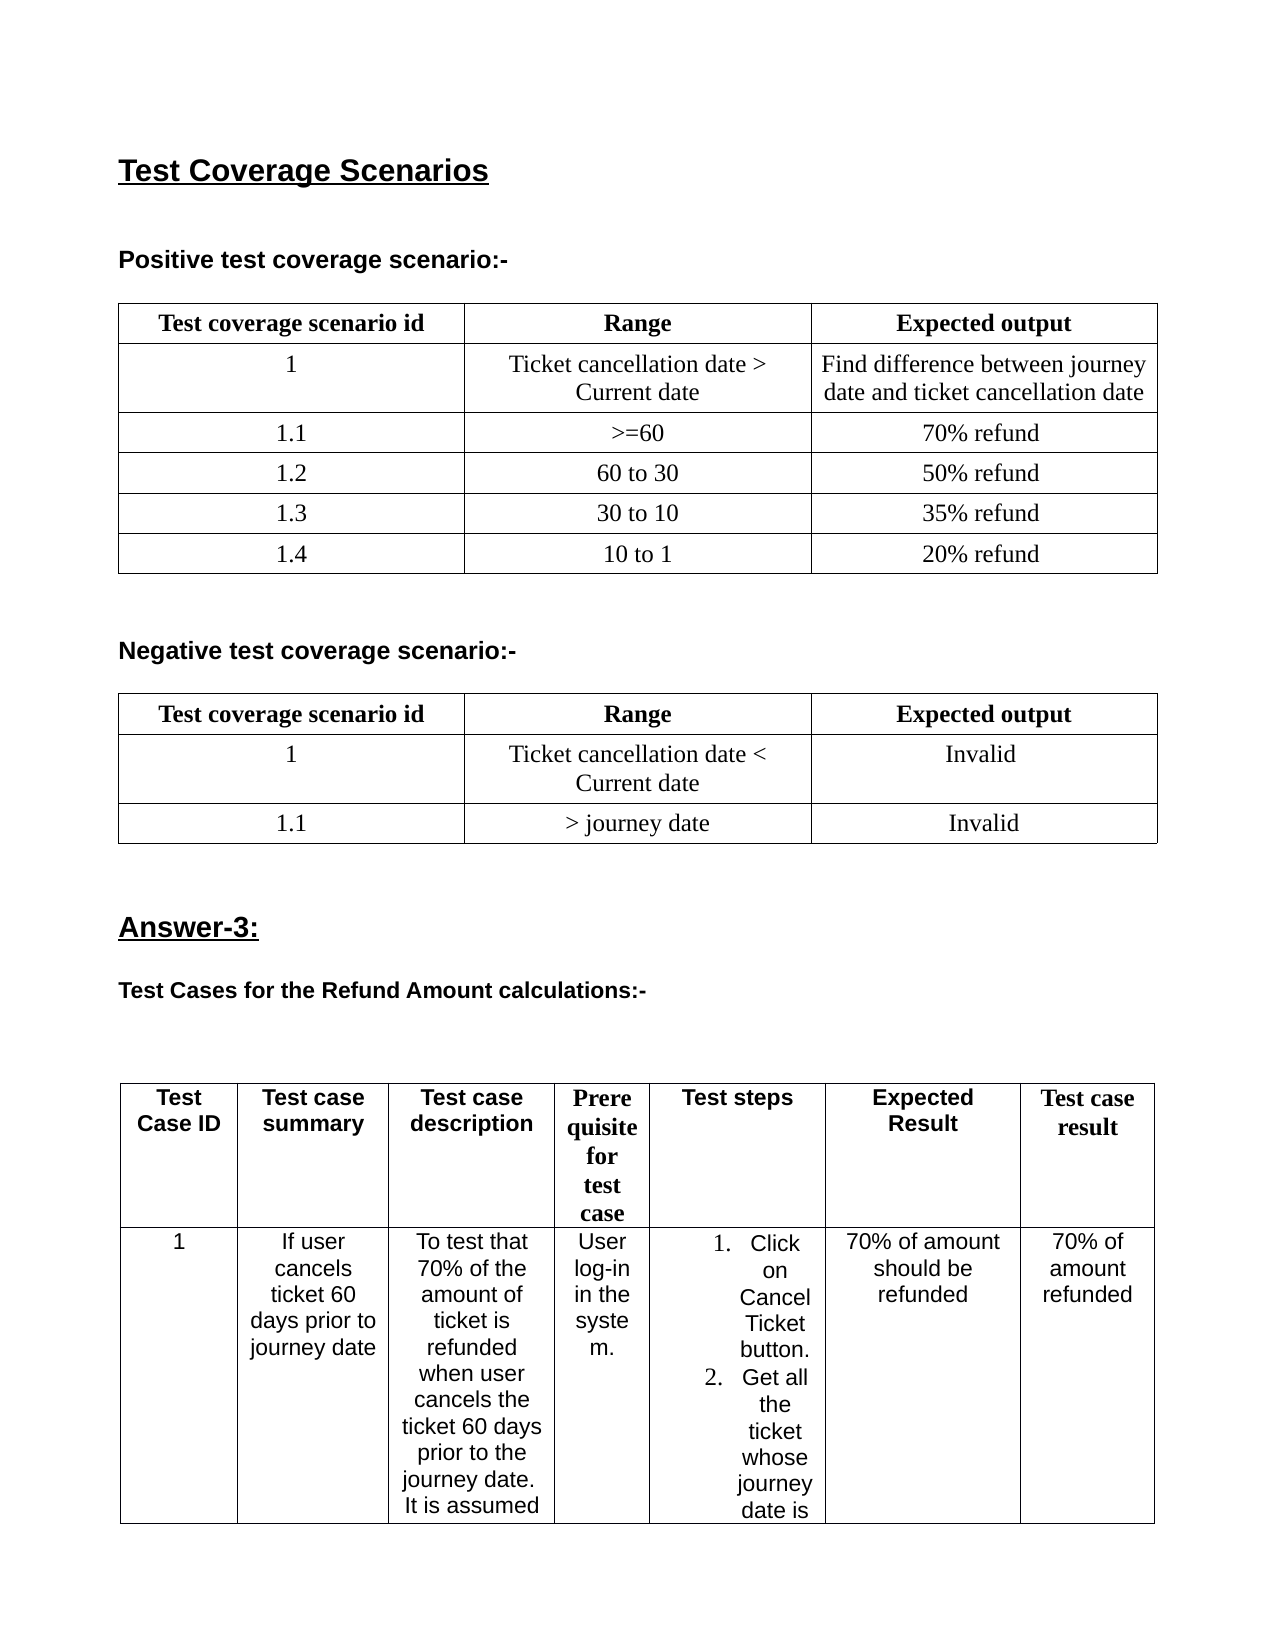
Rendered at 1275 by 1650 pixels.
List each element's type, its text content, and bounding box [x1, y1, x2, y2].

table_cell 50% refund [812, 453, 1157, 493]
text Answer-3: [118, 910, 1157, 943]
table_cell 1.1 [119, 804, 464, 843]
table_cell Invalid [812, 735, 1157, 802]
table_cell To test that 70% of the amount of ticket is refunded when user cancels the ticket 60 days prior to the journey date. It is assumed [389, 1228, 554, 1523]
table_header Test case result [1021, 1084, 1154, 1227]
table_header Test steps [650, 1084, 825, 1227]
table_cell Find difference between journey date and ticket cancellation date [812, 344, 1157, 412]
table_header Range [465, 304, 811, 343]
table_cell If user cancels ticket 60 days prior to journey date [238, 1228, 388, 1523]
table_cell 1.1 [119, 413, 464, 452]
table_cell Click on Cancel Ticket button. Get all the ticket whose journey date is [650, 1228, 825, 1523]
table_header Test Case ID [121, 1084, 237, 1227]
table_cell 20% refund [812, 534, 1157, 573]
table_cell User log-in in the system. [555, 1228, 649, 1523]
table_header Test case summary [238, 1084, 388, 1227]
table_cell 70% of amount refunded [1021, 1228, 1154, 1523]
table_cell Ticket cancellation date > Current date [465, 344, 811, 412]
table_header Expected Result [826, 1084, 1020, 1227]
table_cell 10 to 1 [465, 534, 811, 573]
table_cell 70% of amount should be refunded [826, 1228, 1020, 1523]
table_header Prerequisite for test case [555, 1084, 649, 1227]
table_cell 1.4 [119, 534, 464, 573]
table_cell 1 [119, 735, 464, 802]
table_header Expected output [812, 304, 1157, 343]
table_cell 70% refund [812, 413, 1157, 452]
table_cell 30 to 10 [465, 494, 811, 533]
table_cell Ticket cancellation date < Current date [465, 735, 811, 802]
text Negative test coverage scenario:- [118, 636, 1157, 664]
table_cell > journey date [465, 804, 811, 843]
table_cell 1 [119, 344, 464, 412]
table_cell 60 to 30 [465, 453, 811, 493]
text Test Cases for the Refund Amount calculations:- [118, 977, 1157, 1003]
table_cell 1 [121, 1228, 237, 1523]
table_cell Invalid [812, 804, 1157, 843]
text Positive test coverage scenario:- [118, 245, 1157, 274]
table_cell 1.2 [119, 453, 464, 493]
table_cell >=60 [465, 413, 811, 452]
table_header Test case description [389, 1084, 554, 1227]
table_cell 1.3 [119, 494, 464, 533]
text Test Coverage Scenarios [118, 152, 1157, 188]
table_header Range [465, 694, 811, 733]
table_header Expected output [812, 694, 1157, 733]
table_header Test coverage scenario id [119, 694, 464, 733]
table_cell 35% refund [812, 494, 1157, 533]
table_header Test coverage scenario id [119, 304, 464, 343]
